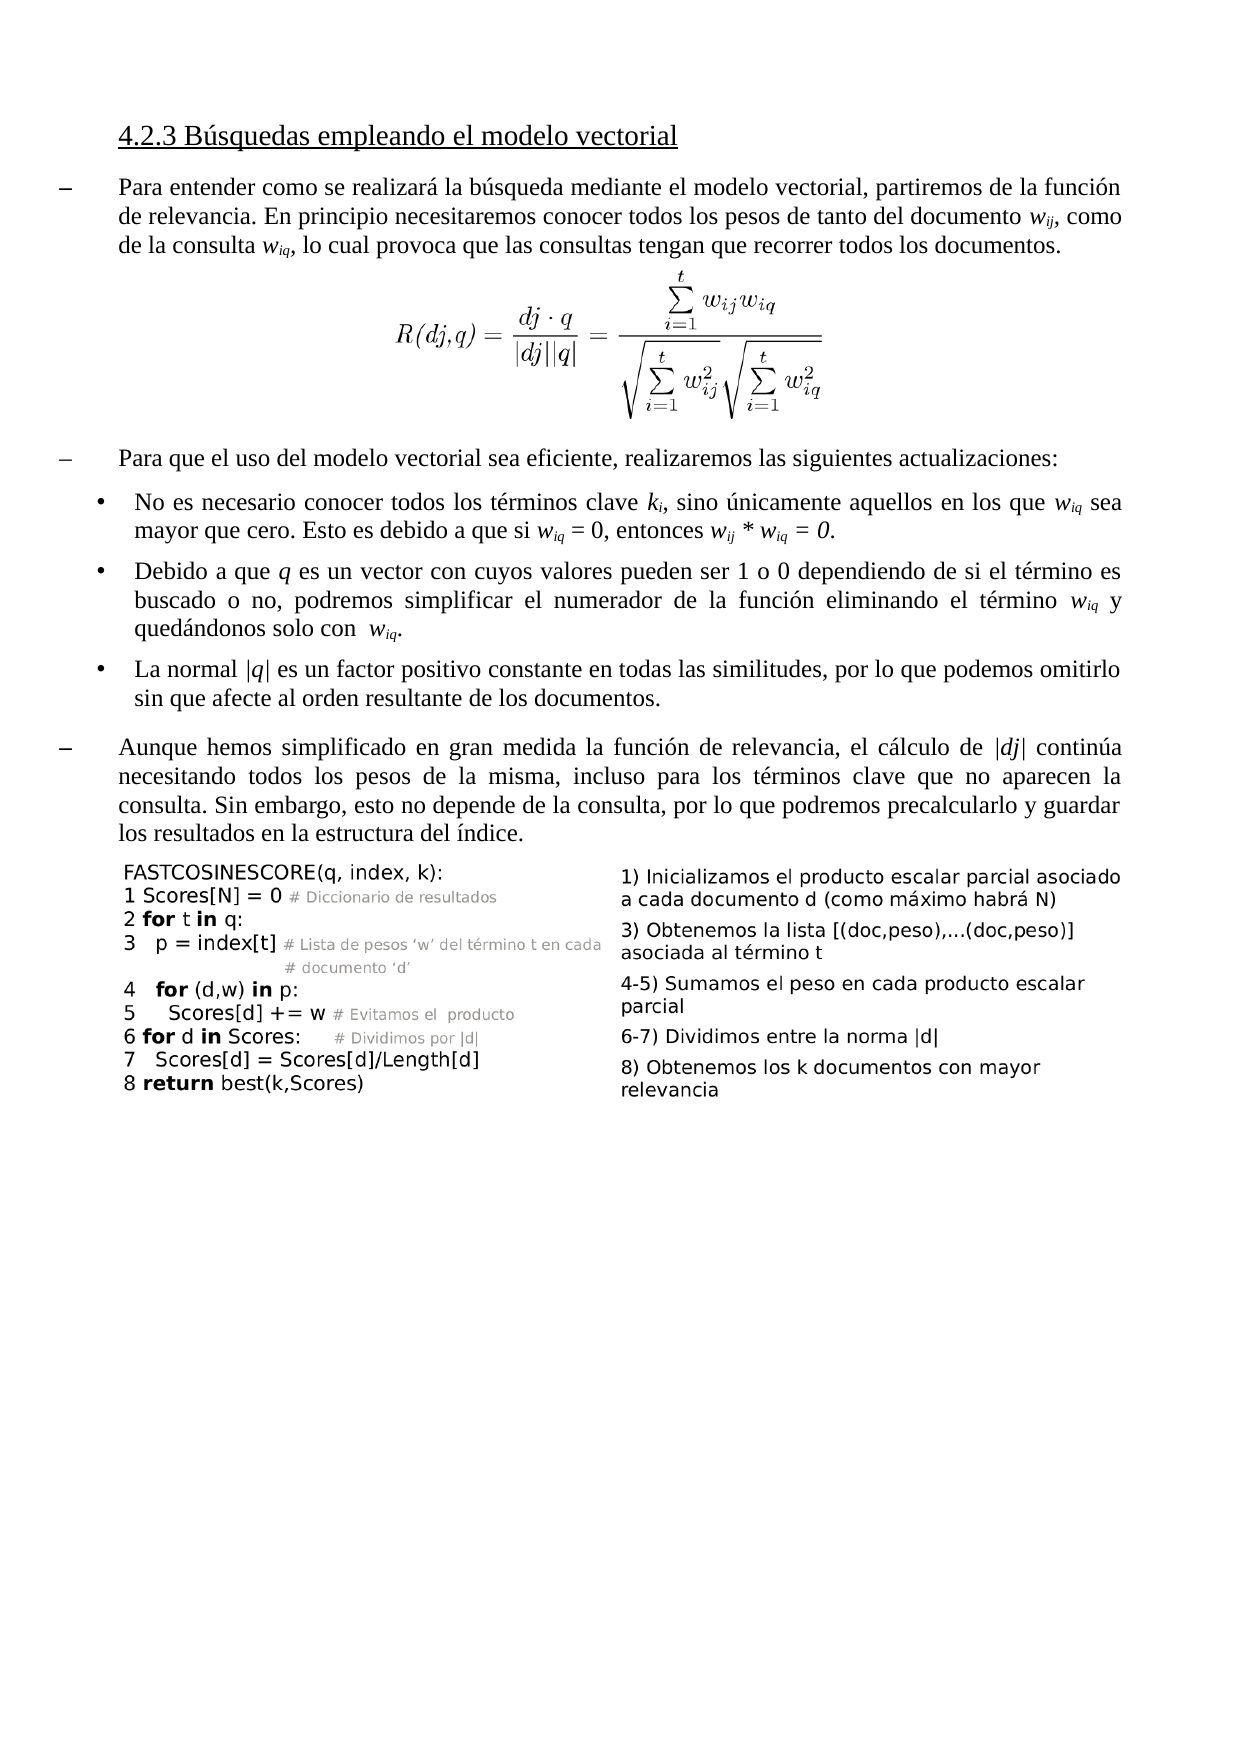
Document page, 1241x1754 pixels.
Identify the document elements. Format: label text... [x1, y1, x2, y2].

picture [118, 861, 603, 1098]
list No es necesario conocer todos los términos clave ki, sino únicamente aquellos en los que wiq sea mayor que cero. Esto es debido a que si wiq = 0, entonces wij * wiq = 0. [97, 487, 1122, 544]
list La normal |q| es un factor positivo constante en todas las similitudes, por lo que podemos omitirlo sin que afecte al orden resultante de los documentos. [97, 654, 1122, 712]
text – Para que el uso del modelo vectorial sea eficiente, realizaremos las siguientes actualizaciones: [59, 279, 1122, 472]
list Debido a que q es un vector con cuyos valores pueden ser 1 o 0 dependiendo de si el término es buscado o no, podremos simplificar el numerador de la función eliminando el término wiq y quedándonos solo con wiq. [97, 556, 1122, 642]
text – Aunque hemos simplificado en gran medida la función de relevancia, el cálculo de |dj| continúa necesitando todos los pesos de la misma, incluso para los términos clave que no aparecen la consulta. Sin embargo, esto no depende de la consulta, por lo que podremos precalcularlo y guardar los resultados en la estructura del índice. [59, 732, 1122, 847]
text – Para entender como se realizará la búsqueda mediante el modelo vectorial, partiremos de la función de relevancia. En principio necesitaremos conocer todos los pesos de tanto del documento wij, como de la consulta wiq, lo cual provoca que las consultas tengan que recorrer todos los documentos. [59, 172, 1122, 258]
picture [615, 865, 1123, 1100]
text 4.2.3 Búsquedas empleando el modelo vectorial [118, 118, 1122, 152]
picture [393, 267, 826, 423]
